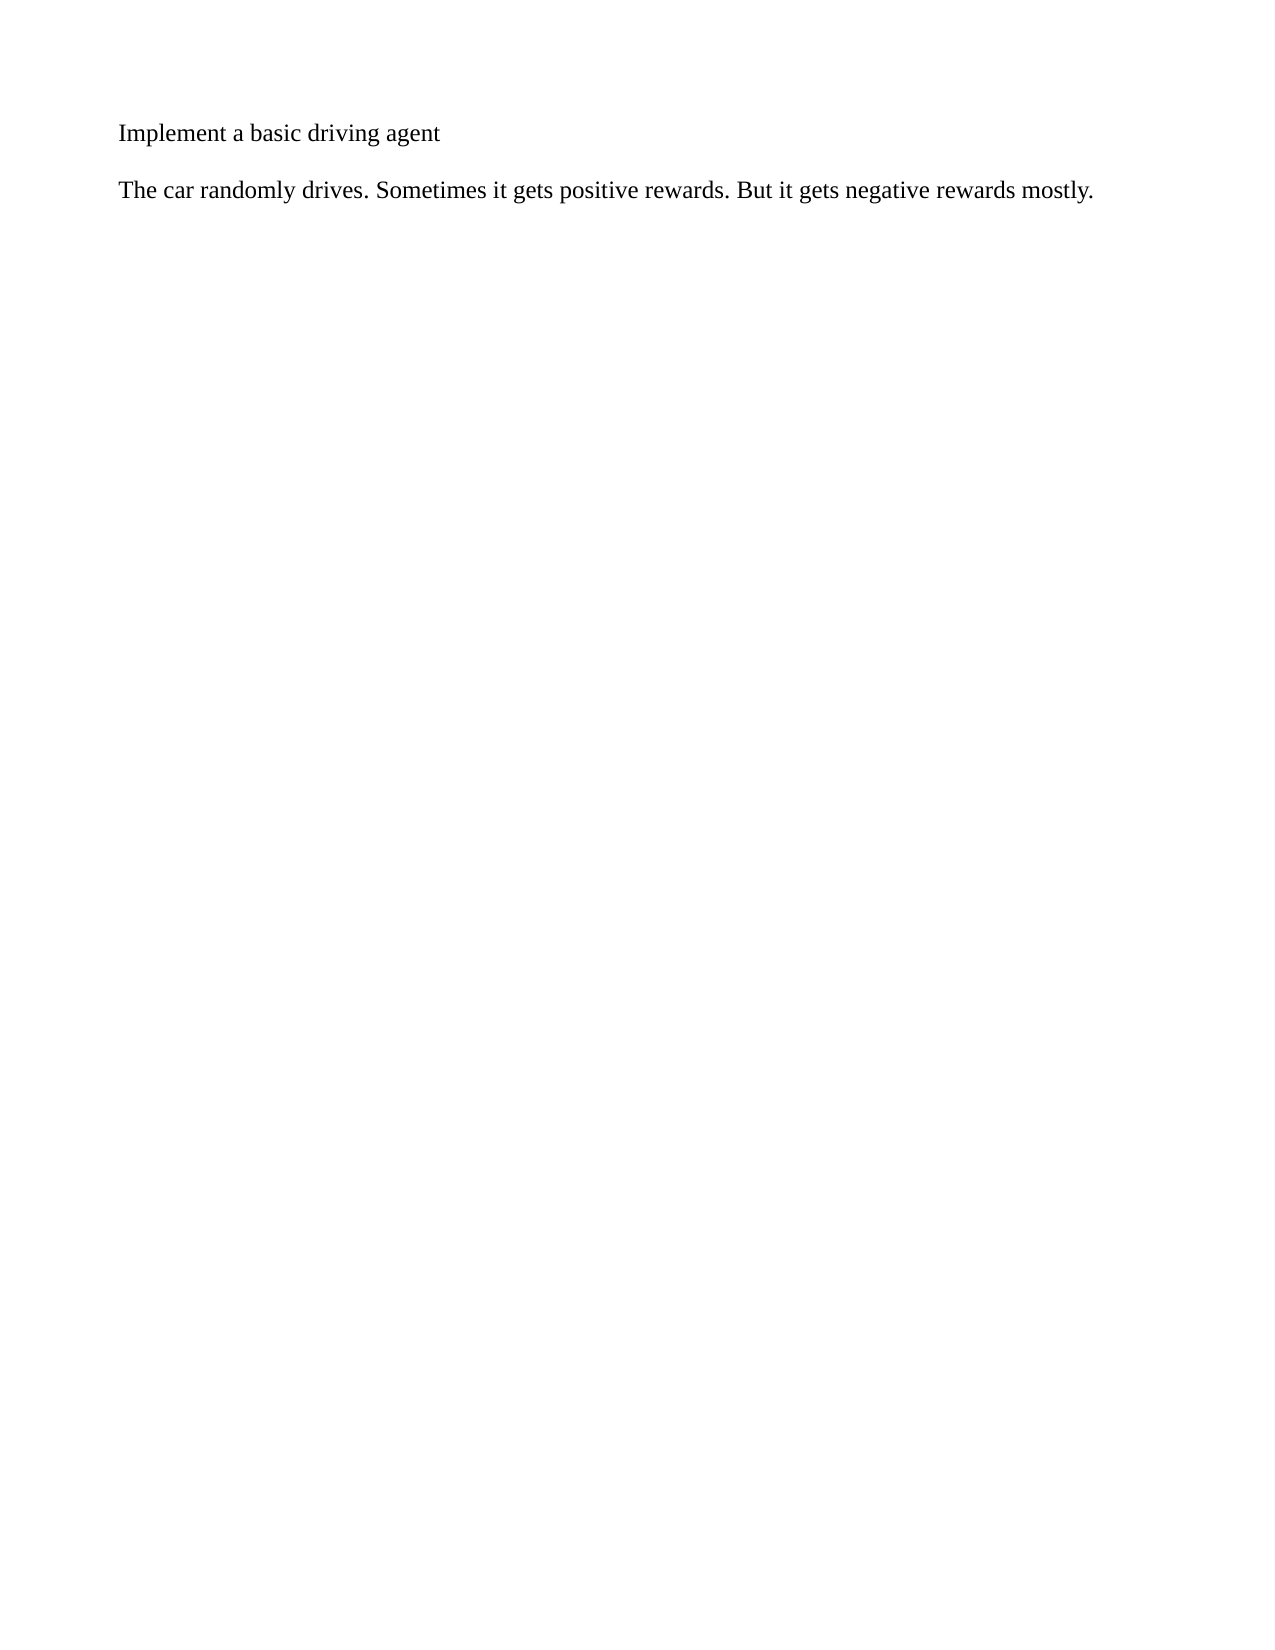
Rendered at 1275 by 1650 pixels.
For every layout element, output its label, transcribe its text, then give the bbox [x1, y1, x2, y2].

text The car randomly drives. Sometimes it gets positive rewards. But it gets negative rewards mostly. [118, 176, 1157, 204]
text Implement a basic driving agent [118, 118, 1157, 147]
